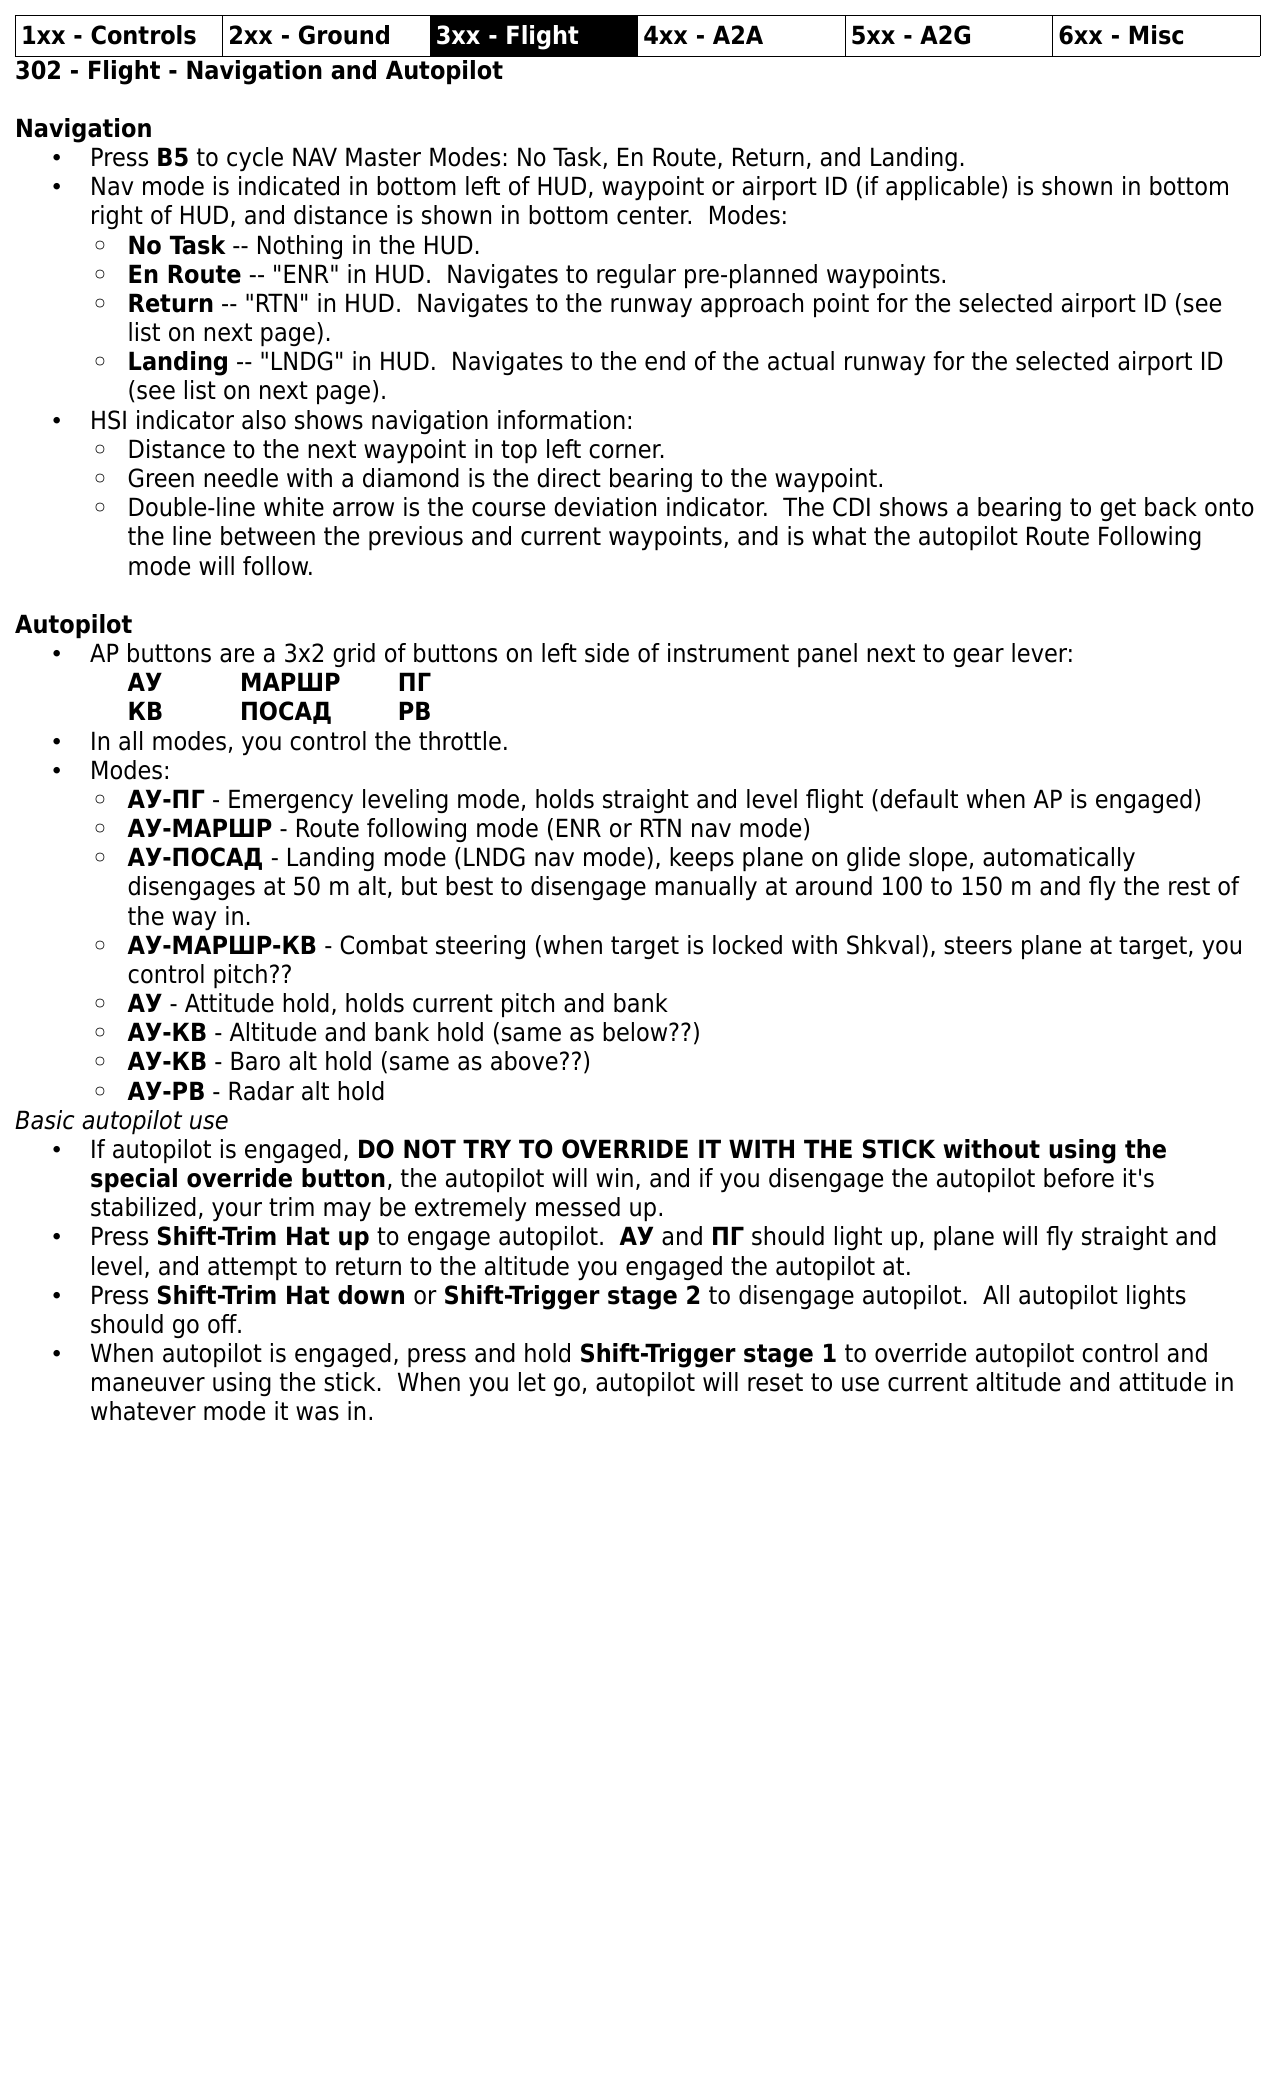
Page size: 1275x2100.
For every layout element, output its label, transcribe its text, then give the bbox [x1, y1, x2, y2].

list Press Shift-Trim Hat up to engage autopilot. АУ and ПГ should light up, plane will fly straight and level, and attempt to return to the altitude you engaged the autopilot at. [52, 1222, 1260, 1281]
list Distance to the next waypoint in top left corner. [90, 435, 1260, 464]
table_header 1xx - Controls [16, 16, 222, 56]
list En Route -- "ENR" in HUD. Navigates to regular pre-planned waypoints. [90, 260, 1260, 289]
list Return -- "RTN" in HUD. Navigates to the runway approach point for the selected airport ID (see list on next page). [90, 289, 1260, 347]
list АУ-РВ - Radar alt hold [90, 1077, 1260, 1106]
list АУ-КВ - Baro alt hold (same as above??) [90, 1047, 1260, 1077]
list In all modes, you control the throttle. [52, 727, 1260, 756]
list Press Shift-Trim Hat down or Shift-Trigger stage 2 to disengage autopilot. All autopilot lights should go off. [52, 1281, 1260, 1339]
list No Task -- Nothing in the HUD. [90, 231, 1260, 260]
text 302 - Flight - Navigation and Autopilot [15, 57, 1260, 85]
list When autopilot is engaged, press and hold Shift-Trigger stage 1 to override autopilot control and maneuver using the stick. When you let go, autopilot will reset to use current altitude and attitude in whatever mode it was in. [52, 1339, 1260, 1427]
list Landing -- "LNDG" in HUD. Navigates to the end of the actual runway for the selected airport ID (see list on next page). [90, 347, 1260, 406]
list If autopilot is engaged, DO NOT TRY TO OVERRIDE IT WITH THE STICK without using the special override button, the autopilot will win, and if you disengage the autopilot before it's stabilized, your trim may be extremely messed up. [52, 1135, 1260, 1222]
table_header 5xx - A2G [846, 16, 1052, 56]
table_header 6xx - Misc [1053, 16, 1260, 56]
list АУ - Attitude hold, holds current pitch and bank [90, 989, 1260, 1018]
list АУ-МАРШР - Route following mode (ENR or RTN nav mode) [90, 814, 1260, 843]
text Navigation [15, 114, 1260, 143]
list АУ-ПГ - Emergency leveling mode, holds straight and level flight (default when AP is engaged) [90, 785, 1260, 814]
list Double-line white arrow is the course deviation indicator. The CDI shows a bearing to get back onto the line between the previous and current waypoints, and is what the autopilot Route Following mode will follow. [90, 493, 1260, 581]
list АУ-КВ - Altitude and bank hold (same as below??) [90, 1018, 1260, 1047]
list Green needle with a diamond is the direct bearing to the waypoint. [90, 464, 1260, 493]
list HSI indicator also shows navigation information: [52, 406, 1260, 435]
list Nav mode is indicated in bottom left of HUD, waypoint or airport ID (if applicable) is shown in bottom right of HUD, and distance is shown in bottom center. Modes: [52, 172, 1260, 231]
table_header 3xx - Flight [431, 16, 637, 56]
list Modes: [52, 756, 1260, 785]
text Basic autopilot use [15, 1106, 1260, 1135]
list АУ-МАРШР-КВ - Combat steering (when target is locked with Shkval), steers plane at target, you control pitch?? [90, 931, 1260, 989]
list AP buttons are a 3x2 grid of buttons on left side of instrument panel next to gear lever: [52, 639, 1260, 668]
list КВ ПОСАД РВ [90, 697, 1260, 727]
list АУ-ПОСАД - Landing mode (LNDG nav mode), keeps plane on glide slope, automatically disengages at 50 m alt, but best to disengage manually at around 100 to 150 m and fly the rest of the way in. [90, 843, 1260, 931]
list АУ МАРШР ПГ [90, 668, 1260, 697]
table_header 2xx - Ground [223, 16, 430, 56]
table_header 4xx - A2A [638, 16, 845, 56]
text Autopilot [15, 610, 1260, 639]
list Press B5 to cycle NAV Master Modes: No Task, En Route, Return, and Landing. [52, 143, 1260, 172]
